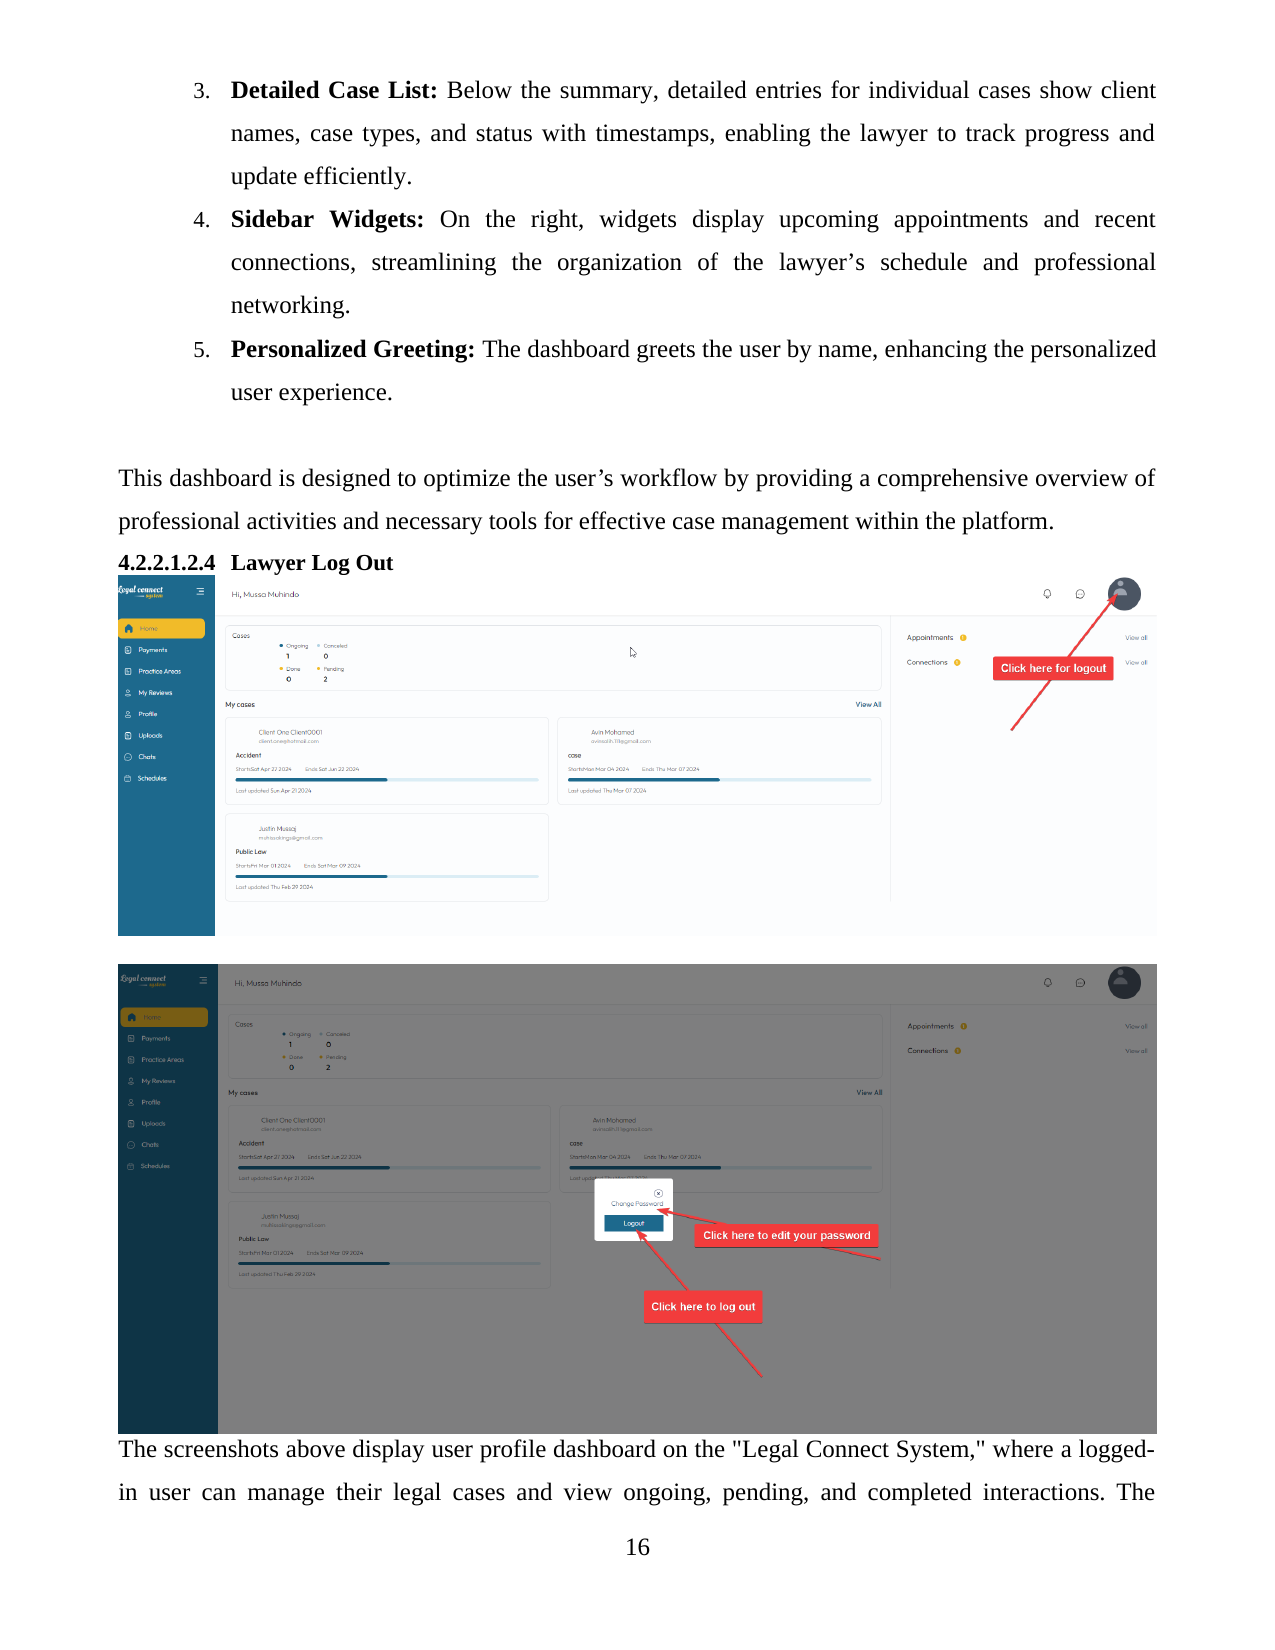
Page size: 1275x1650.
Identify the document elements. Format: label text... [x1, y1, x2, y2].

list Personalized Greeting: The dashboard greets the user by name, enhancing the personalized user experience. [193, 334, 1157, 406]
text This dashboard is designed to optimize the user’s workflow by providing a comprehensive overview of professional activities and necessary tools for effective case management within the platform. [118, 463, 1157, 535]
text The screenshots above display user profile dashboard on the "Legal Connect System," where a logged-in user can manage their legal cases and view ongoing, pending, and completed interactions. The [118, 1434, 1157, 1506]
list Sidebar Widgets: On the right, widgets display upcoming appointments and recent connections, streamlining the organization of the lawyer’s schedule and professional networking. [193, 204, 1157, 319]
list Lawyer Log Out [118, 549, 1157, 575]
list Detailed Case List: Below the summary, detailed entries for individual cases show client names, case types, and status with timestamps, enabling the lawyer to track progress and update efficiently. [193, 75, 1157, 190]
